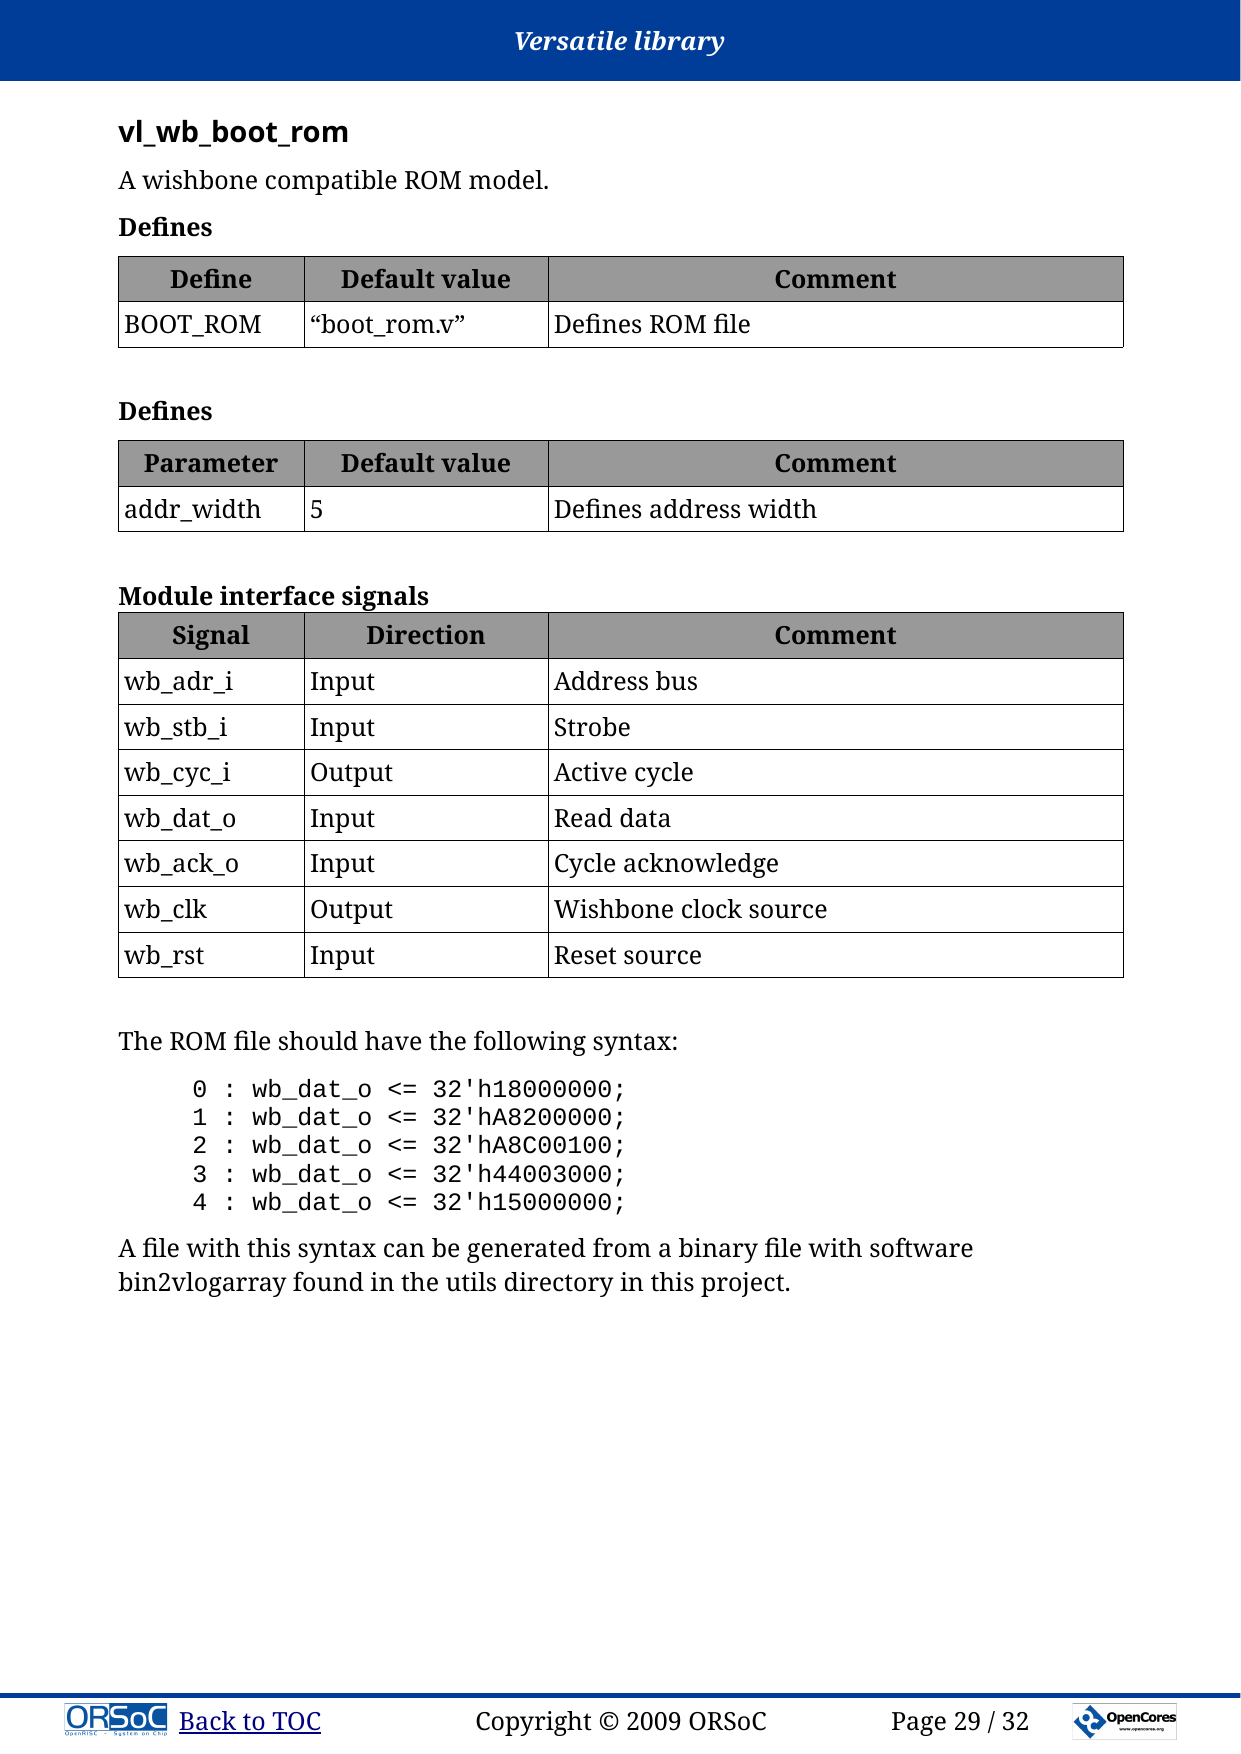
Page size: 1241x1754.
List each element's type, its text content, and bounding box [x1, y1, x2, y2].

table_cell Address bus [549, 659, 1123, 703]
table_header Comment [549, 441, 1123, 486]
table_cell Input [305, 796, 548, 840]
table_header Define [119, 257, 304, 301]
text Defines [118, 209, 1122, 243]
text Defines [118, 394, 1122, 428]
text A file with this syntax can be generated from a binary file with software bin2vlogarray found in the utils directory in this project. [118, 1231, 1122, 1299]
table_cell wb_adr_i [119, 659, 304, 703]
table_header Direction [305, 613, 548, 658]
table_cell Output [305, 887, 548, 932]
table_header Parameter [119, 441, 304, 486]
table_cell Reset source [549, 933, 1123, 977]
subtitle vl_wb_boot_rom [118, 111, 1122, 151]
table_cell Input [305, 659, 548, 703]
picture [1072, 1703, 1177, 1740]
table_cell Read data [549, 796, 1123, 840]
table_cell Input [305, 841, 548, 886]
table_cell 5 [305, 487, 548, 531]
table_cell addr_width [119, 487, 304, 531]
table_header Default value [305, 441, 548, 486]
text A wishbone compatible ROM model. [118, 163, 1122, 197]
table_cell “boot_rom.v” [305, 302, 548, 347]
table_cell wb_dat_o [119, 796, 304, 840]
table_cell BOOT_ROM [119, 302, 304, 347]
table_cell Output [305, 750, 548, 795]
text 0 : wb_dat_o <= 32'h18000000; 1 : wb_dat_o <= 32'hA8200000; 2 : wb_dat_o <= 32'hA8C00100; 3 : wb_dat_o <= 32'h44003000; 4 : wb_dat_o <= 32'h15000000; [118, 1070, 1122, 1218]
table_cell Strobe [549, 705, 1123, 749]
table_cell wb_ack_o [119, 841, 304, 886]
table_cell Input [305, 705, 548, 749]
table_cell Active cycle [549, 750, 1123, 795]
table_cell Wishbone clock source [549, 887, 1123, 932]
picture [64, 1703, 168, 1736]
table_cell Input [305, 933, 548, 977]
table_cell wb_clk [119, 887, 304, 932]
table_header Comment [549, 257, 1123, 301]
table_cell Cycle acknowledge [549, 841, 1123, 886]
table_header Default value [305, 257, 548, 301]
text The ROM file should have the following syntax: [118, 1024, 1122, 1058]
text Module interface signals [118, 578, 1122, 612]
table_cell wb_cyc_i [119, 750, 304, 795]
table_cell wb_stb_i [119, 705, 304, 749]
table_cell wb_rst [119, 933, 304, 977]
table_cell Defines ROM file [549, 302, 1123, 347]
table_cell Defines address width [549, 487, 1123, 531]
table_header Signal [119, 613, 304, 658]
table_header Comment [549, 613, 1123, 658]
